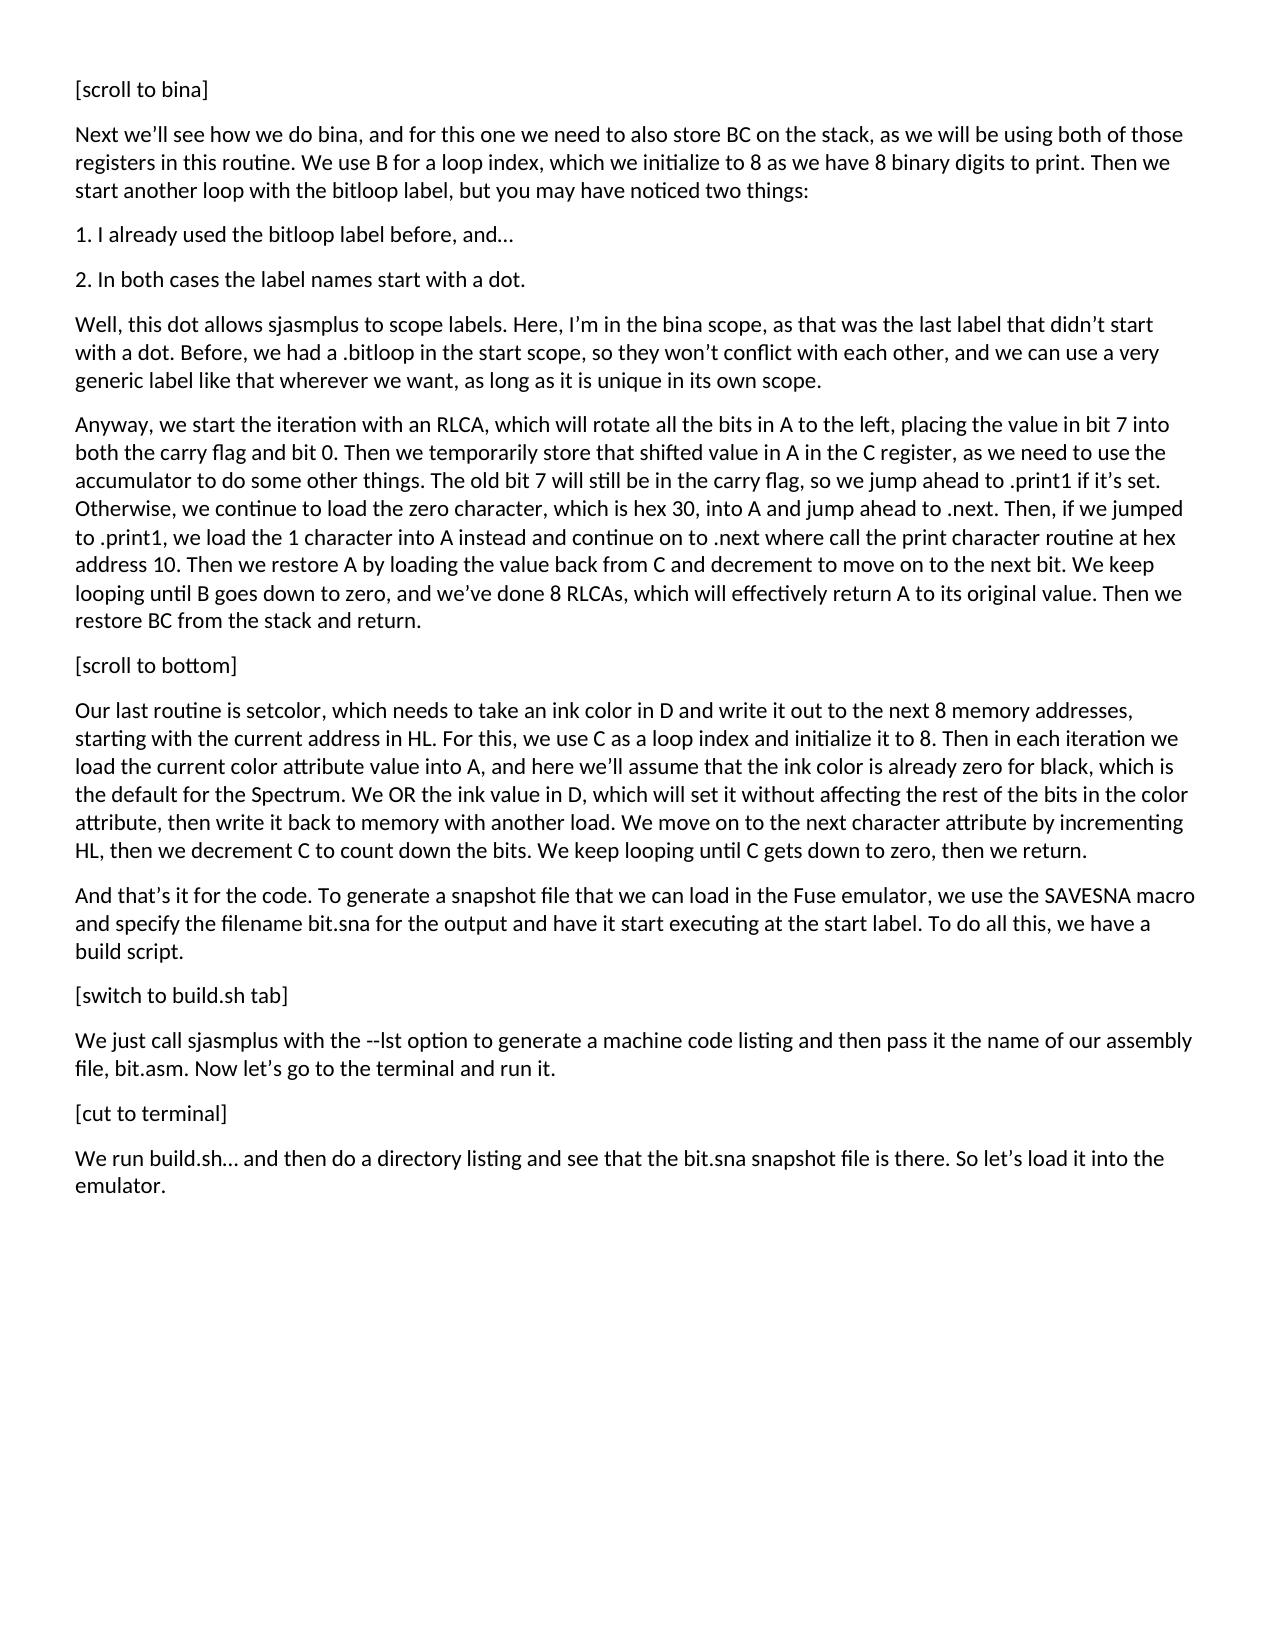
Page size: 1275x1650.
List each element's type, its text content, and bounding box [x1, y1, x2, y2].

text Anyway, we start the iteration with an RLCA, which will rotate all the bits in A to the left, placing the value in bit 7 into both the carry flag and bit 0. Then we temporarily store that shifted value in A in the C register, as we need to use the accumulator to do some other things. The old bit 7 will still be in the carry flag, so we jump ahead to .print1 if it’s set. Otherwise, we continue to load the zero character, which is hex 30, into A and jump ahead to .next. Then, if we jumped to .print1, we load the 1 character into A instead and continue on to .next where call the print character routine at hex address 10. Then we restore A by loading the value back from C and decrement to move on to the next bit. We keep looping until B goes down to zero, and we’ve done 8 RLCAs, which will effectively return A to its original value. Then we restore BC from the stack and return. [75, 411, 1200, 635]
text 1. I already used the bitloop label before, and… [75, 220, 1200, 248]
text We run build.sh… and then do a directory listing and see that the bit.sna snapshot file is there. So let’s load it into the emulator. [75, 1144, 1200, 1200]
text [switch to build.sh tab] [75, 982, 1200, 1009]
text Our last routine is setcolor, which needs to take an ink color in D and write it out to the next 8 memory addresses, starting with the current address in HL. For this, we use C as a loop index and initialize it to 8. Then in each iteration we load the current color attribute value into A, and here we’ll assume that the ink color is already zero for black, which is the default for the Spectrum. We OR the ink value in D, which will set it without affecting the rest of the bits in the color attribute, then write it back to memory with another load. We move on to the next character attribute by incrementing HL, then we decrement C to count down the bits. We keep looping until C gets down to zero, then we return. [75, 696, 1200, 864]
text 2. In both cases the label names start with a dot. [75, 265, 1200, 293]
text And that’s it for the code. To generate a snapshot file that we can load in the Fuse emulator, we use the SAVESNA macro and specify the filename bit.sna for the output and have it start executing at the start label. To do all this, we have a build script. [75, 881, 1200, 965]
text Next we’ll see how we do bina, and for this one we need to also store BC on the stack, as we will be using both of those registers in this routine. We use B for a loop index, which we initialize to 8 as we have 8 binary digits to print. Then we start another loop with the bitloop label, but you may have noticed two things: [75, 120, 1200, 204]
text [cut to terminal] [75, 1099, 1200, 1127]
text [scroll to bottom] [75, 651, 1200, 679]
text [scroll to bina] [75, 75, 1200, 103]
text We just call sjasmplus with the --lst option to generate a machine code listing and then pass it the name of our assembly file, bit.asm. Now let’s go to the terminal and run it. [75, 1026, 1200, 1082]
text Well, this dot allows sjasmplus to scope labels. Here, I’m in the bina scope, as that was the last label that didn’t start with a dot. Before, we had a .bitloop in the start scope, so they won’t conflict with each other, and we can use a very generic label like that wherever we want, as long as it is unique in its own scope. [75, 310, 1200, 394]
